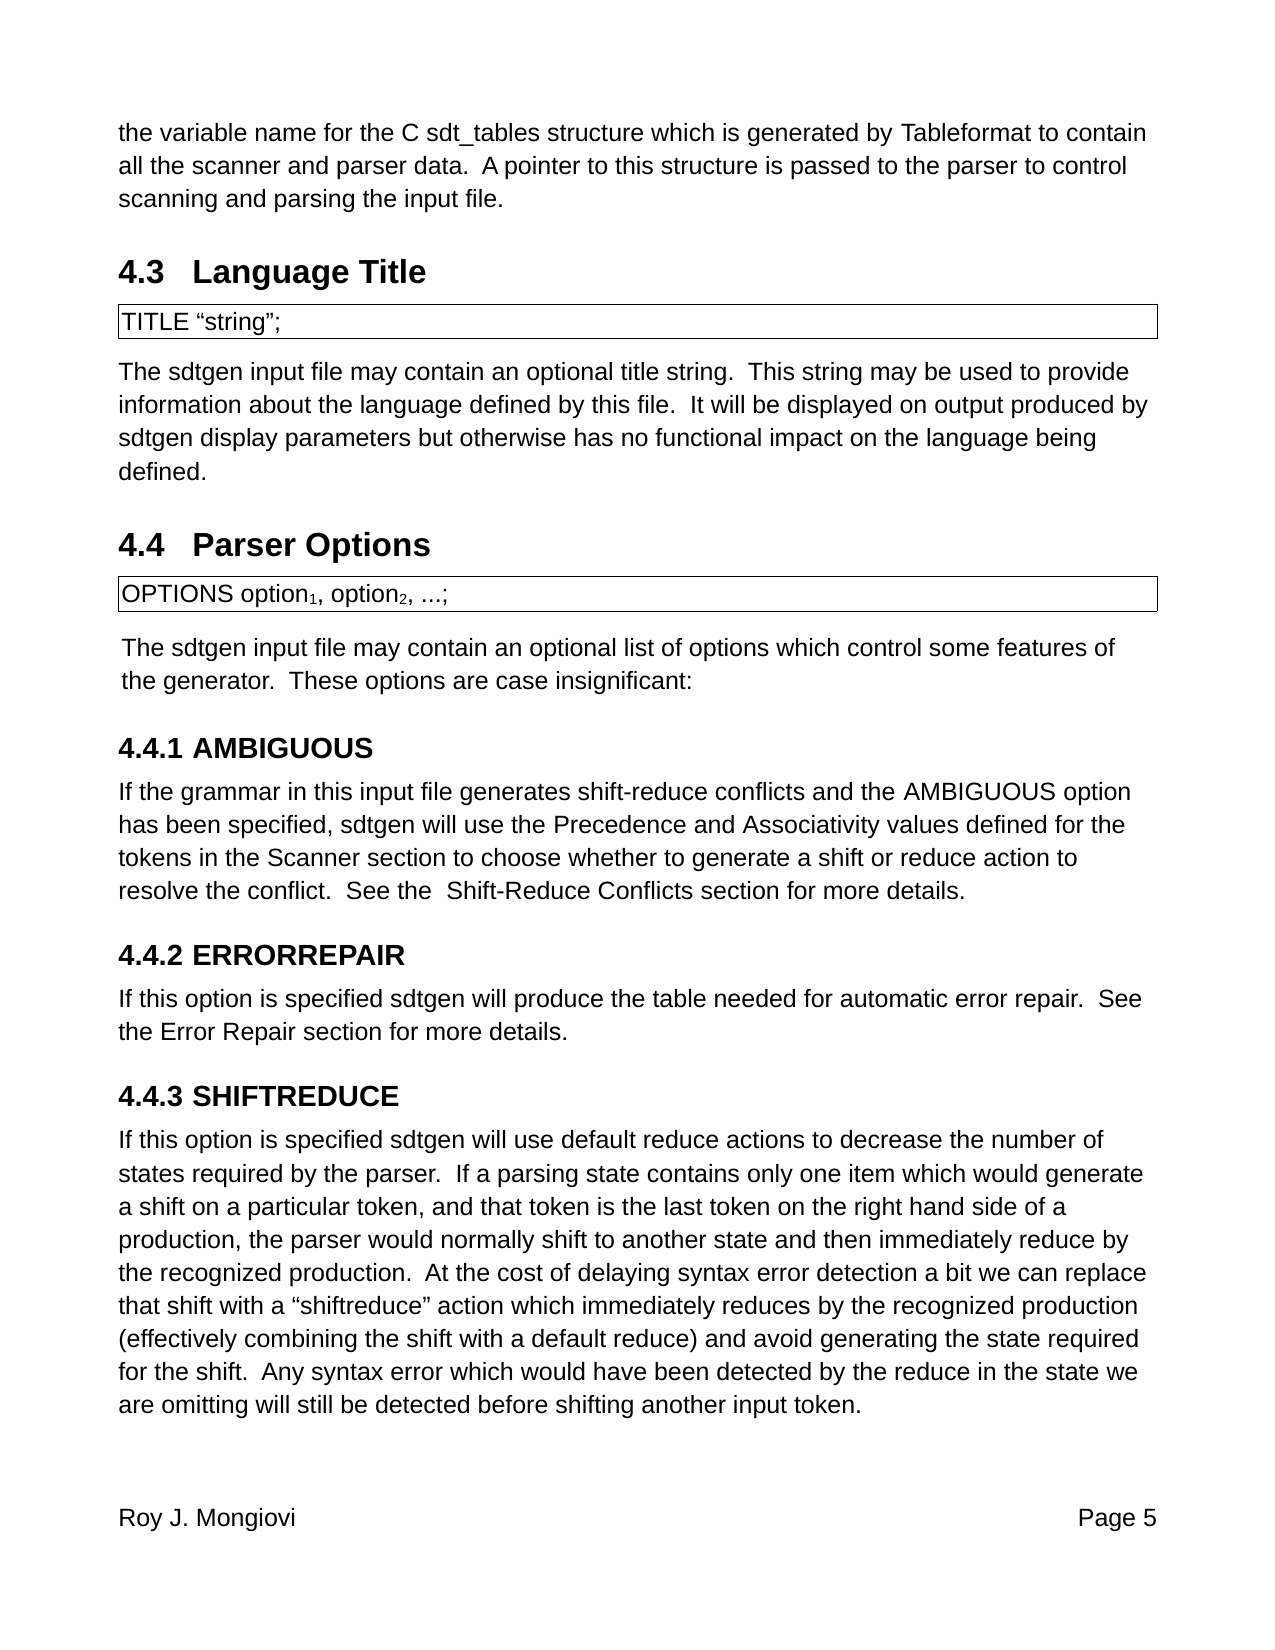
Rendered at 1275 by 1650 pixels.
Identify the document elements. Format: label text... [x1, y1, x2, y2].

text If the grammar in this input file generates shift-reduce conflicts and the AMBIGUOUS option has been specified, sdtgen will use the Precedence and Associativity values defined for the tokens in the Scanner section to choose whether to generate a shift or reduce action to resolve the conflict. See the Shift-Reduce Conflicts section for more details. [118, 777, 1157, 905]
subtitle Language Title [118, 253, 1157, 291]
subtitle ERRORREPAIR [118, 938, 1157, 972]
subtitle AMBIGUOUS [118, 731, 1157, 764]
text The sdtgen input file may contain an optional list of options which control some features of the generator. These options are case insignificant: [118, 630, 1157, 697]
text If this option is specified sdtgen will produce the table needed for automatic error repair. See the Error Repair section for more details. [118, 984, 1157, 1046]
text the variable name for the C sdt_tables structure which is generated by Tableformat to contain all the scanner and parser data. A pointer to this structure is passed to the parser to control scanning and parsing the input file. [118, 118, 1157, 213]
subtitle SHIFTREDUCE [118, 1079, 1157, 1113]
subtitle Parser Options [118, 525, 1157, 563]
text TITLE “string”; [119, 305, 1157, 338]
text The sdtgen input file may contain an optional title string. This string may be used to provide information about the language defined by this file. It will be displayed on output produced by sdtgen display parameters but otherwise has no functional impact on the language being defined. [118, 357, 1157, 485]
text If this option is specified sdtgen will use default reduce actions to decrease the number of states required by the parser. If a parsing state contains only one item which would generate a shift on a particular token, and that token is the last token on the right hand side of a production, the parser would normally shift to another state and then immediately reduce by the recognized production. At the cost of delaying syntax error detection a bit we can replace that shift with a “shiftreduce” action which immediately reduces by the recognized production (effectively combining the shift with a default reduce) and avoid generating the state required for the shift. Any syntax error which would have been detected by the reduce in the state we are omitting will still be detected before shifting another input token. [118, 1126, 1157, 1418]
text OPTIONS option1, option2, ...; [119, 577, 1157, 611]
